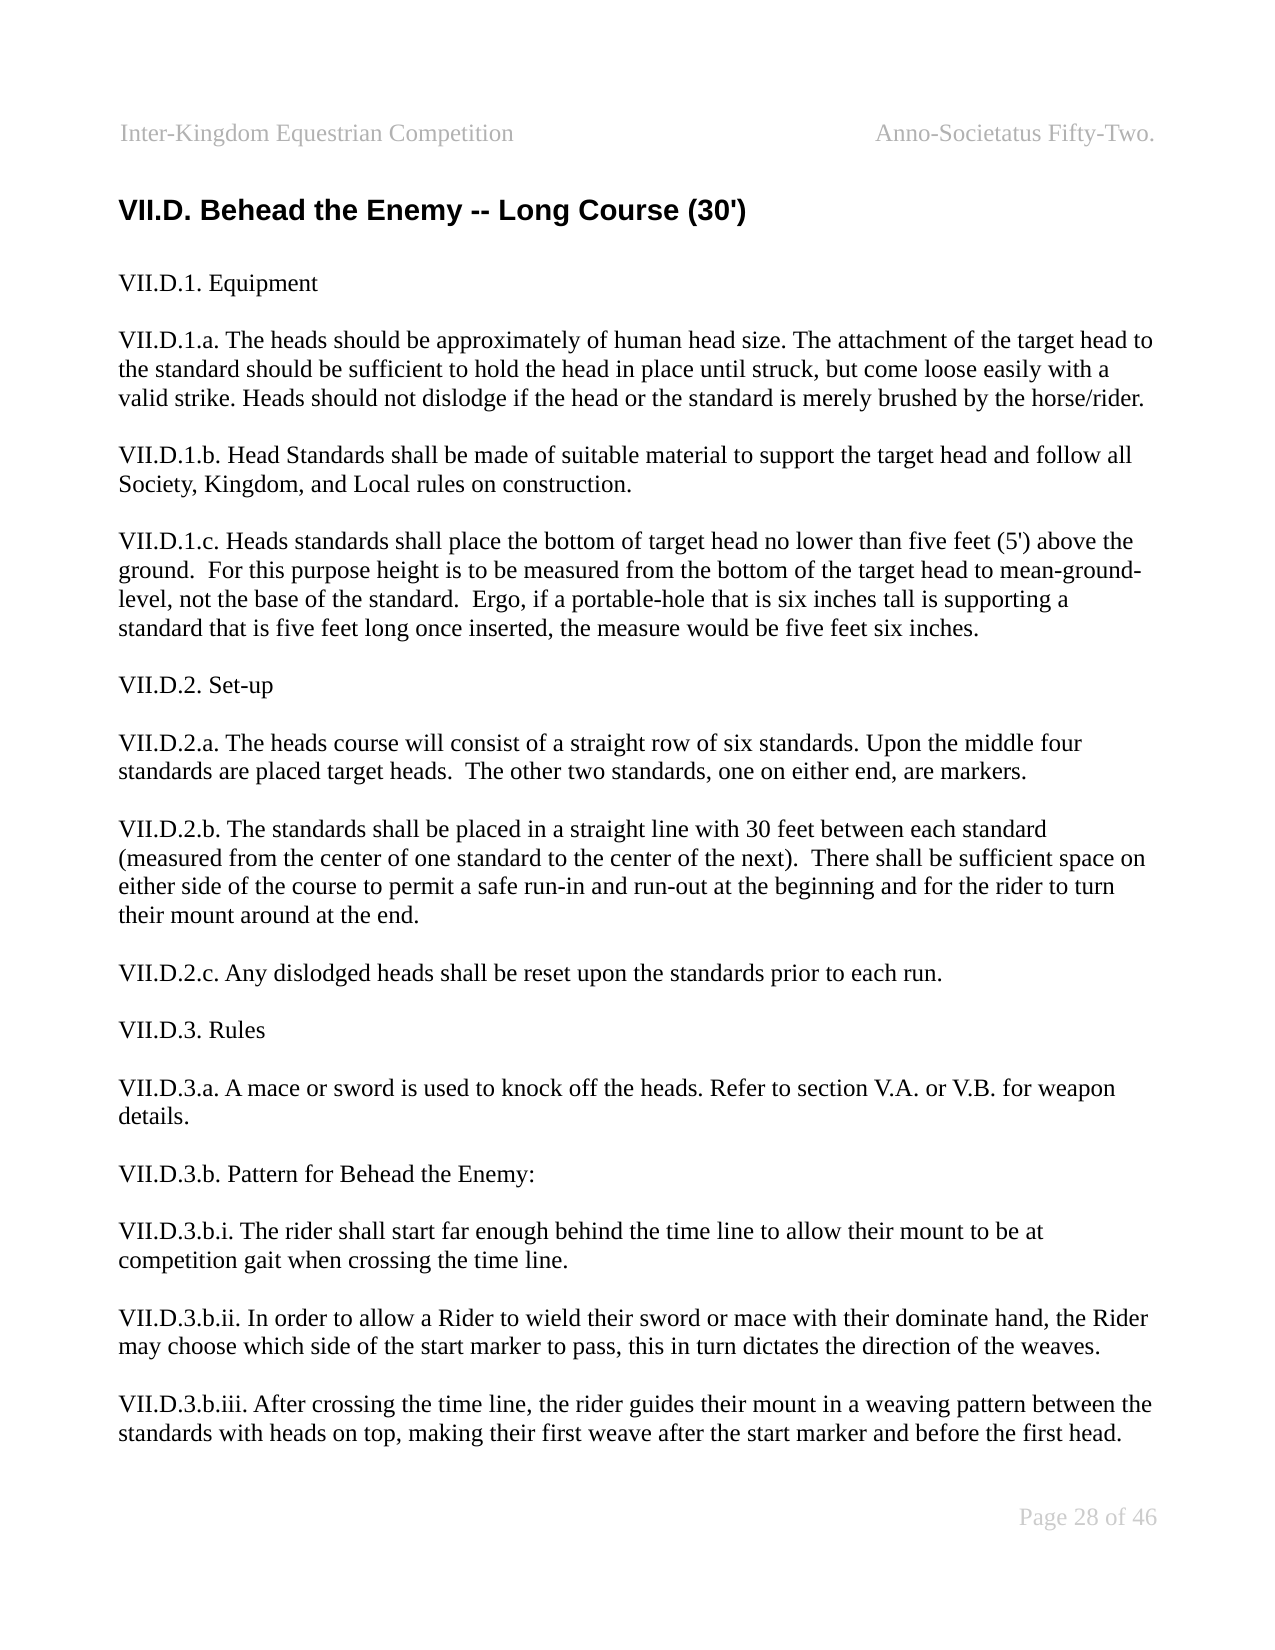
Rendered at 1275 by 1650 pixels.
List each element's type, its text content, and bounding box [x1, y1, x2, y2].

text VII.D.3.a. A mace or sword is used to knock off the heads. Refer to section V.A. or V.B. for weapon details. [118, 1073, 1157, 1130]
text VII.D.3.b. Pattern for Behead the Enemy: [118, 1159, 1157, 1188]
text VII.D.2.c. Any dislodged heads shall be reset upon the standards prior to each run. [118, 958, 1157, 986]
text VII.D.2.b. The standards shall be placed in a straight line with 30 feet between each standard (measured from the center of one standard to the center of the next). There shall be sufficient space on either side of the course to permit a safe run-in and run-out at the beginning and for the rider to turn their mount around at the end. [118, 814, 1157, 929]
text VII.D.2. Set-up [118, 670, 1157, 699]
text VII.D.1.a. The heads should be approximately of human head size. The attachment of the target head to the standard should be sufficient to hold the head in place until struck, but come loose easily with a valid strike. Heads should not dislodge if the head or the standard is merely brushed by the horse/rider. [118, 325, 1157, 411]
text VII.D.1. Equipment [118, 268, 1157, 296]
text VII.D.3. Rules [118, 1015, 1157, 1044]
text VII.D.3.b.iii. After crossing the time line, the rider guides their mount in a weaving pattern between the standards with heads on top, making their first weave after the start marker and before the first head. [118, 1389, 1157, 1446]
text VII.D.3.b.ii. In order to allow a Rider to wield their sword or mace with their dominate hand, the Rider may choose which side of the start marker to pass, this in turn dictates the direction of the weaves. [118, 1303, 1157, 1360]
subtitle VII.D. Behead the Enemy -- Long Course (30') [118, 193, 1157, 226]
text VII.D.1.b. Head Standards shall be made of suitable material to support the target head and follow all Society, Kingdom, and Local rules on construction. [118, 440, 1157, 498]
text VII.D.1.c. Heads standards shall place the bottom of target head no lower than five feet (5') above the ground. For this purpose height is to be measured from the bottom of the target head to mean-ground-level, not the base of the standard. Ergo, if a portable-hole that is six inches tall is supporting a standard that is five feet long once inserted, the measure would be five feet six inches. [118, 526, 1157, 641]
text VII.D.2.a. The heads course will consist of a straight row of six standards. Upon the middle four standards are placed target heads. The other two standards, one on either end, are markers. [118, 728, 1157, 785]
text VII.D.3.b.i. The rider shall start far enough behind the time line to allow their mount to be at competition gait when crossing the time line. [118, 1216, 1157, 1274]
